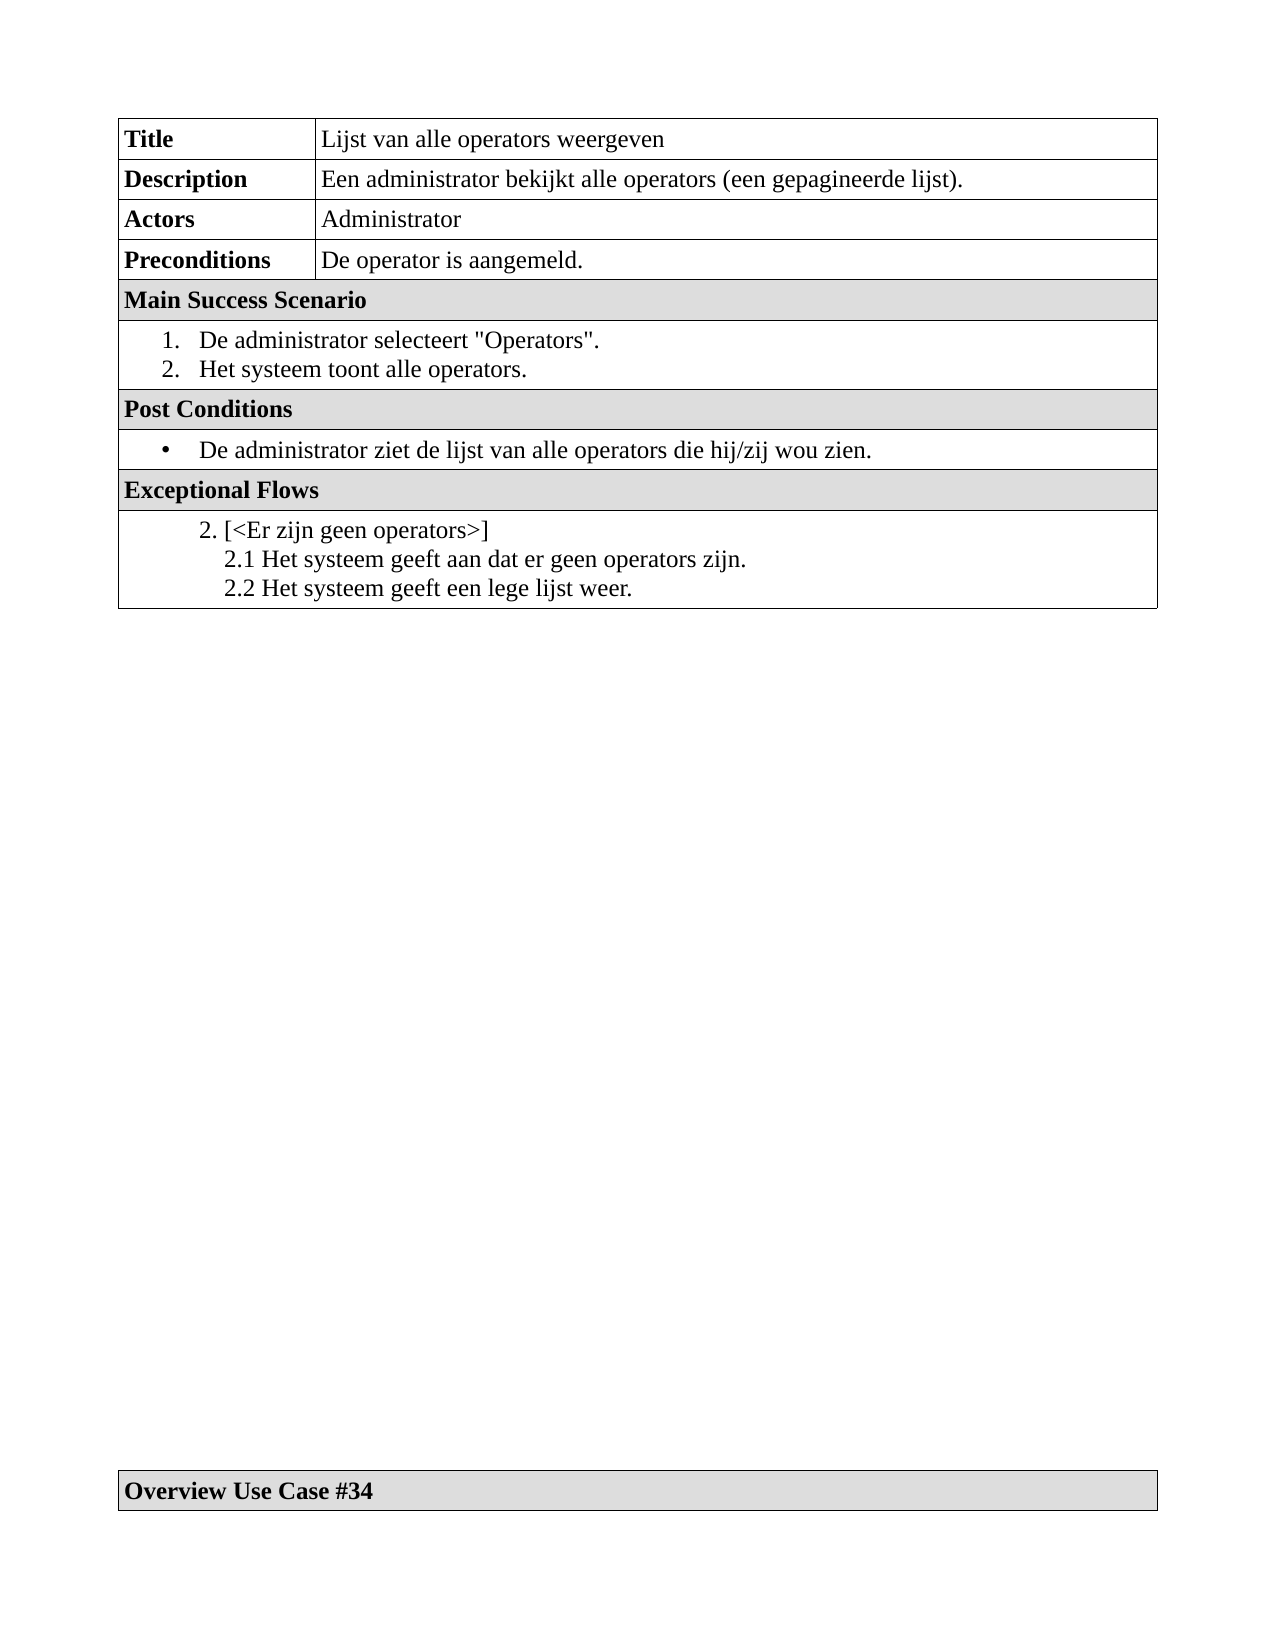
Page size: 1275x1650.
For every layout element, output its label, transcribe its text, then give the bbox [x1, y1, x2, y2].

table_cell 2. [<Er zijn geen operators>] 2.1 Het systeem geeft aan dat er geen operators zijn. 2.2 Het systeem geeft een lege lijst weer. [119, 511, 1157, 607]
table_header Overview Use Case #34 [119, 1471, 1157, 1510]
table_cell Main Success Scenario [119, 280, 1157, 320]
table_cell Actors [119, 200, 315, 239]
table_cell Post Conditions [119, 390, 1157, 429]
table_cell De operator is aangemeld. [316, 240, 1157, 279]
table_cell Preconditions [119, 240, 315, 279]
table_cell Een administrator bekijkt alle operators (een gepagineerde lijst). [316, 160, 1157, 199]
table_cell De administrator selecteert "Operators". Het systeem toont alle operators. [119, 321, 1157, 389]
table_cell Exceptional Flows [119, 470, 1157, 510]
table_cell De administrator ziet de lijst van alle operators die hij/zij wou zien. [119, 430, 1157, 469]
table_cell Lijst van alle operators weergeven [316, 119, 1157, 158]
table_cell Description [119, 160, 315, 199]
table_cell Administrator [316, 200, 1157, 239]
table_cell Title [119, 119, 315, 158]
